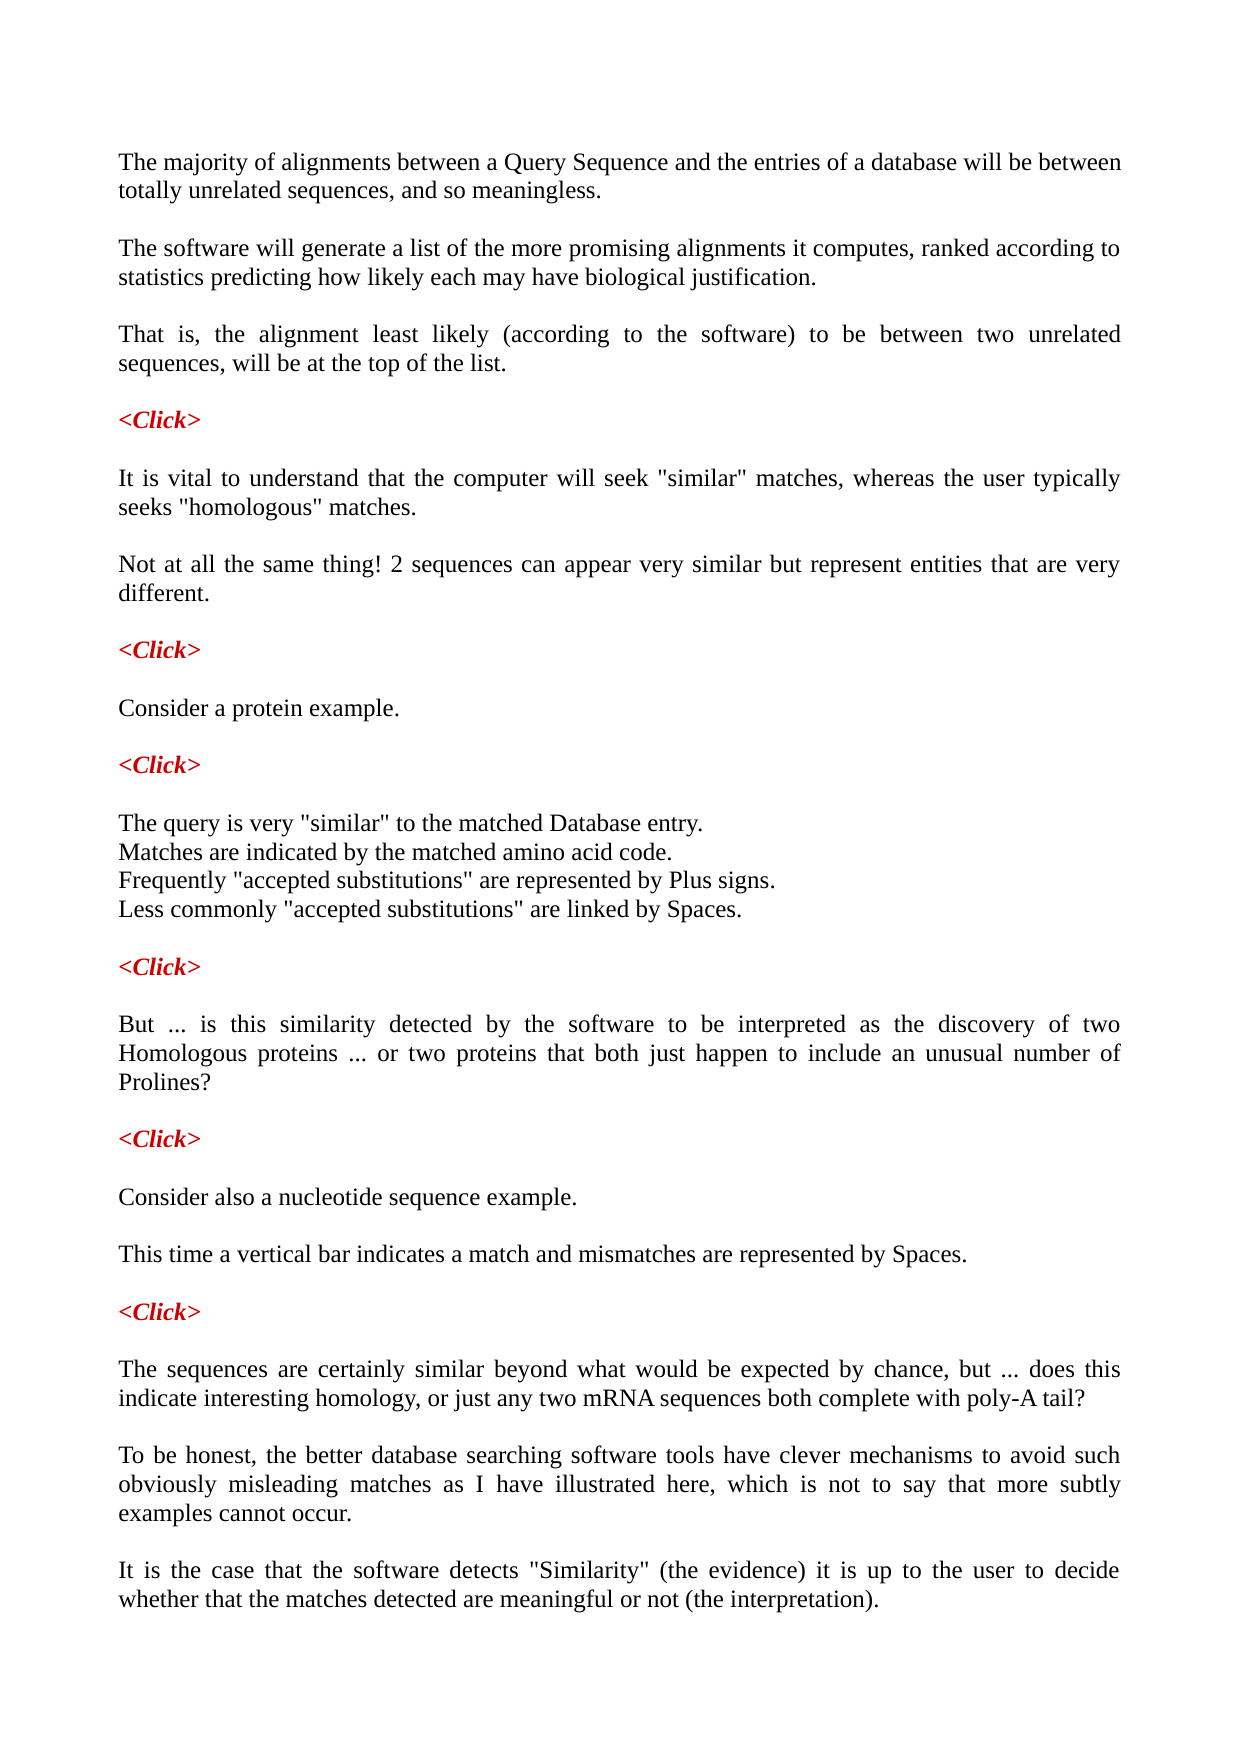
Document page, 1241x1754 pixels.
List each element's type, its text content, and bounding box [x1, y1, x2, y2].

text <Click> [118, 406, 1122, 434]
text <Click> [118, 952, 1122, 981]
text This time a vertical bar indicates a match and mismatches are represented by Spaces. [118, 1239, 1122, 1268]
text That is, the alignment least likely (according to the software) to be between two unrelated sequences, will be at the top of the list. [118, 319, 1122, 377]
text Less commonly "accepted substitutions" are linked by Spaces. [118, 894, 1122, 923]
text Frequently "accepted substitutions" are represented by Plus signs. [118, 866, 1122, 894]
text <Click> [118, 1297, 1122, 1326]
text <Click> [118, 636, 1122, 664]
text Consider a protein example. [118, 693, 1122, 722]
text It is vital to understand that the computer will seek "similar" matches, whereas the user typically seeks "homologous" matches. [118, 463, 1122, 521]
text It is the case that the software detects "Similarity" (the evidence) it is up to the user to decide whether that the matches detected are meaningful or not (the interpretation). [118, 1556, 1122, 1613]
text The sequences are certainly similar beyond what would be expected by chance, but ... does this indicate interesting homology, or just any two mRNA sequences both complete with poly-A tail? [118, 1354, 1122, 1412]
text Matches are indicated by the matched amino acid code. [118, 837, 1122, 866]
text Not at all the same thing! 2 sequences can appear very similar but represent entities that are very different. [118, 549, 1122, 607]
text To be honest, the better database searching software tools have clever mechanisms to avoid such obviously misleading matches as I have illustrated here, which is not to say that more subtly examples cannot occur. [118, 1441, 1122, 1527]
text But ... is this similarity detected by the software to be interpreted as the discovery of two Homologous proteins ... or two proteins that both just happen to include an unusual number of Prolines? [118, 1009, 1122, 1096]
text Consider also a nucleotide sequence example. [118, 1182, 1122, 1211]
text The query is very "similar" to the matched Database entry. [118, 808, 1122, 837]
text The software will generate a list of the more promising alignments it computes, ranked according to statistics predicting how likely each may have biological justification. [118, 233, 1122, 291]
text <Click> [118, 1124, 1122, 1153]
text The majority of alignments between a Query Sequence and the entries of a database will be between totally unrelated sequences, and so meaningless. [118, 147, 1122, 204]
text <Click> [118, 751, 1122, 779]
